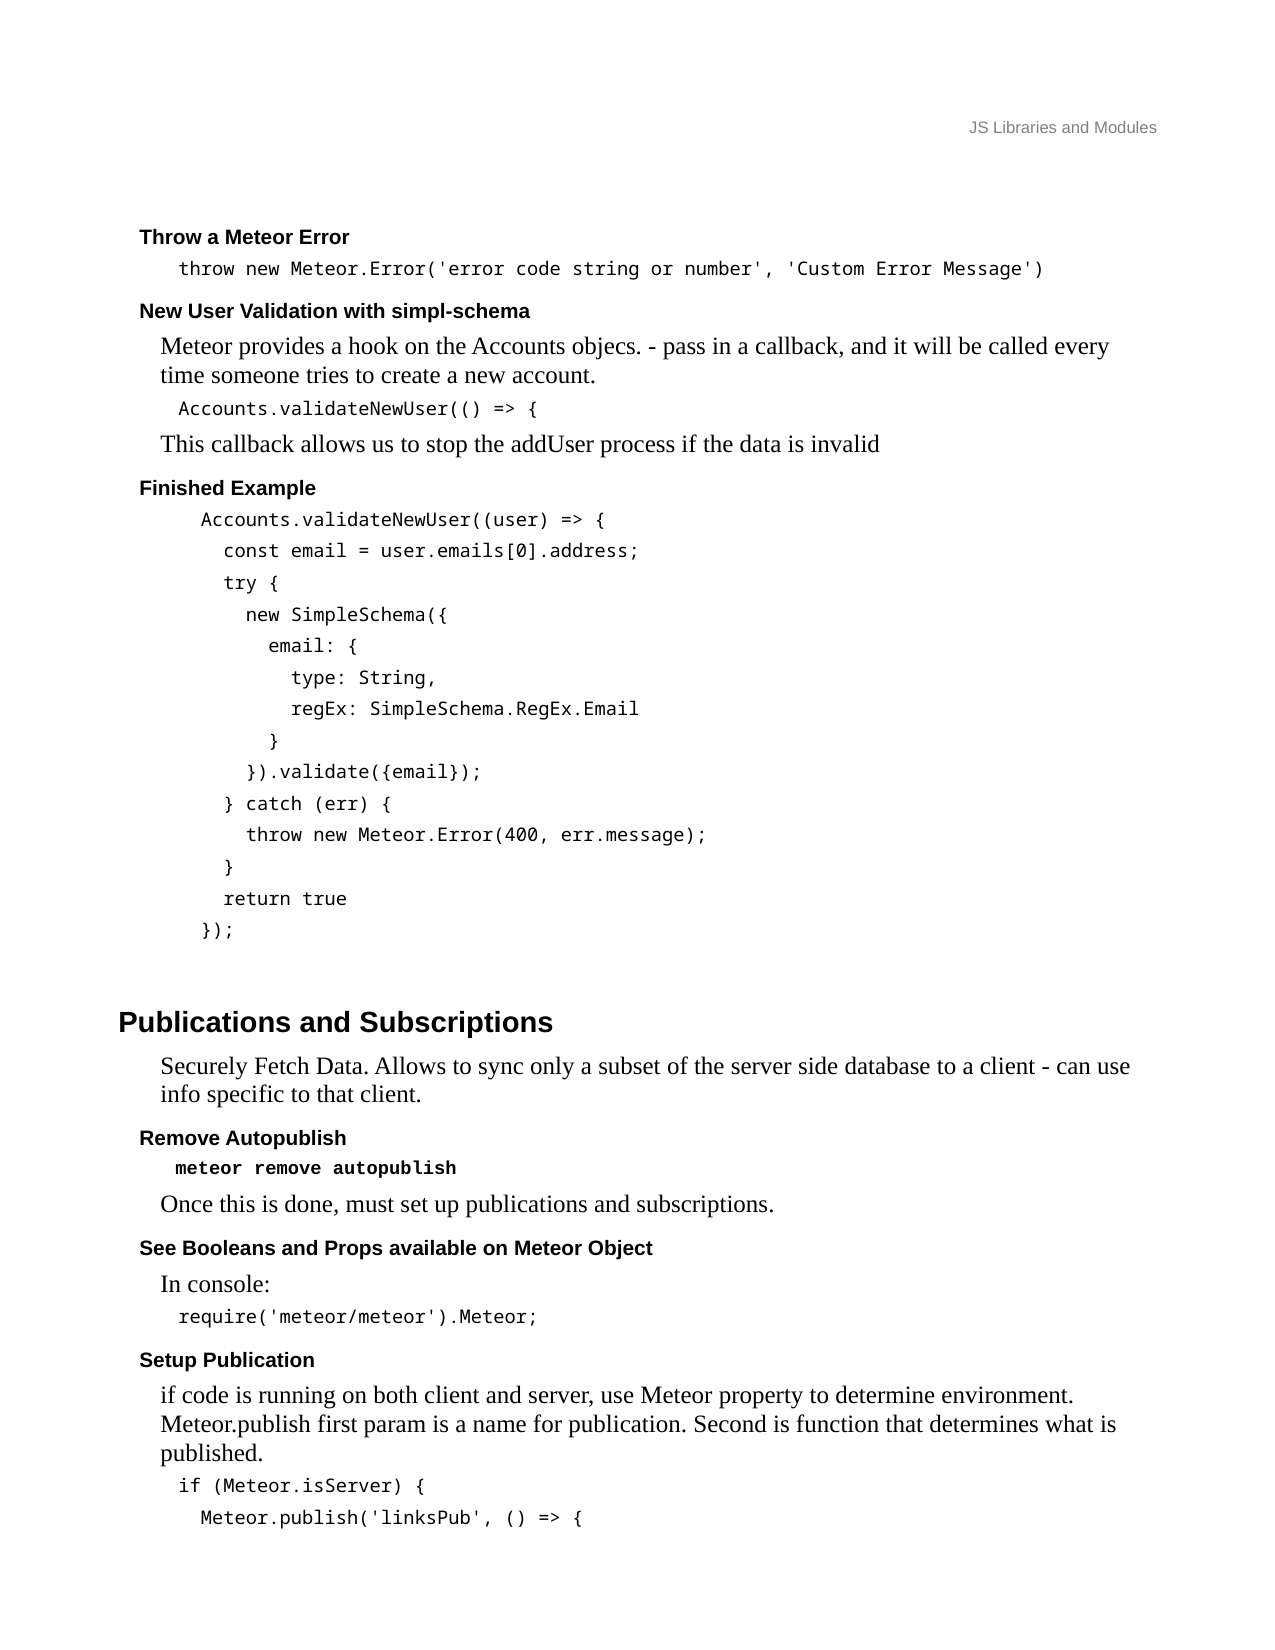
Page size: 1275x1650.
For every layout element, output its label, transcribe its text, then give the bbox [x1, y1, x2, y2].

text if code is running on both client and server, use Meteor property to determine environment. Meteor.publish first param is a name for publication. Second is function that determines what is published. [160, 1380, 1157, 1467]
subtitle Remove Autopublish [139, 1126, 1157, 1150]
text Meteor.publish('linksPub', () => { [178, 1504, 1157, 1530]
subtitle Publications and Subscriptions [118, 1005, 1157, 1038]
text }).validate({email}); [178, 759, 1157, 784]
text Meteor provides a hook on the Accounts objecs. - pass in a callback, and it will be called every time someone tries to create a new account. [160, 331, 1157, 389]
text return true [178, 885, 1157, 910]
text try { [178, 569, 1157, 595]
text type: String, [178, 664, 1157, 689]
text Accounts.validateNewUser(() => { [178, 395, 1157, 420]
text } catch (err) { [178, 790, 1157, 816]
text require('meteor/meteor').Meteor; [178, 1304, 1157, 1329]
text This callback allows us to stop the addUser process if the data is invalid [160, 429, 1157, 458]
text const email = user.emails[0].address; [178, 538, 1157, 563]
text } [178, 853, 1157, 879]
text Accounts.validateNewUser((user) => { [178, 506, 1157, 532]
text if (Meteor.isServer) { [178, 1473, 1157, 1498]
text Securely Fetch Data. Allows to sync only a subset of the server side database to a client - can use info specific to that client. [160, 1051, 1157, 1108]
text } [178, 727, 1157, 753]
subtitle Setup Publication [139, 1347, 1157, 1371]
text meteor remove autopublish [175, 1159, 1157, 1180]
subtitle See Booleans and Props available on Meteor Object [139, 1236, 1157, 1260]
subtitle Finished Example [139, 476, 1157, 500]
text In console: [160, 1269, 1157, 1298]
text Once this is done, must set up publications and subscriptions. [160, 1189, 1157, 1218]
subtitle Throw a Meteor Error [139, 225, 1157, 249]
text throw new Meteor.Error('error code string or number', 'Custom Error Message') [178, 255, 1157, 280]
text new SimpleSchema({ [178, 601, 1157, 626]
text email: { [178, 632, 1157, 658]
text throw new Meteor.Error(400, err.message); [178, 822, 1157, 847]
text regEx: SimpleSchema.RegEx.Email [178, 696, 1157, 721]
text }); [178, 916, 1157, 942]
subtitle New User Validation with simpl-schema [139, 298, 1157, 322]
